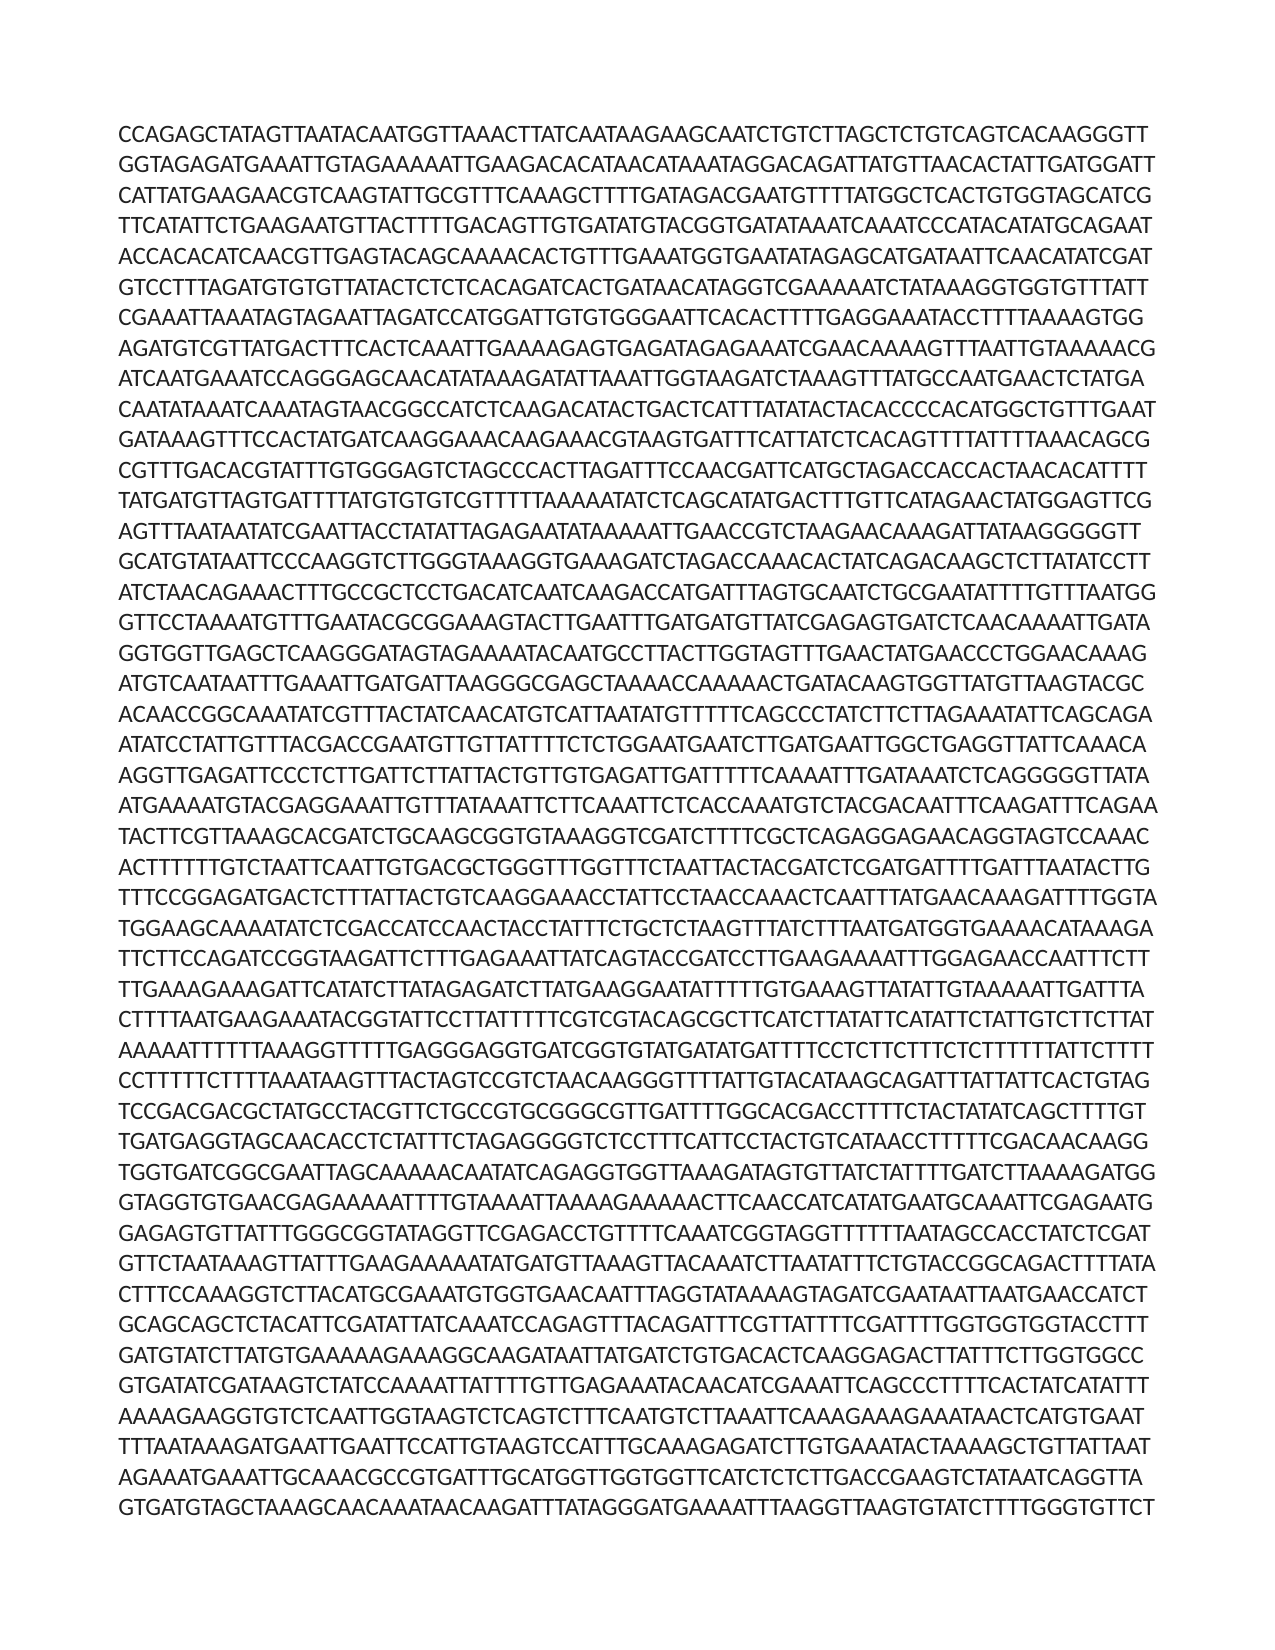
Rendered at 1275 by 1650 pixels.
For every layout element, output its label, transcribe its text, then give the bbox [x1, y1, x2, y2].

text CCAGAGCTATAGTTAATACAATGGTTAAACTTATCAATAAGAAGCAATCTGTCTTAGCTCTGTCAGTCACAAGGGTTGGTAGAGATGAAATTGTAGAAAAATTGAAGACACATAACATAAATAGGACAGATTATGTTAACACTATTGATGGATTCATTATGAAGAACGTCAAGTATTGCGTTTCAAAGCTTTTGATAGACGAATGTTTTATGGCTCACTGTGGTAGCATCGTTCATATTCTGAAGAATGTTACTTTTGACAGTTGTGATATGTACGGTGATATAAATCAAATCCCATACATATGCAGAATACCACACATCAACGTTGAGTACAGCAAAACACTGTTTGAAATGGTGAATATAGAGCATGATAATTCAACATATCGATGTCCTTTAGATGTGTGTTATACTCTCTCACAGATCACTGATAACATAGGTCGAAAAATCTATAAAGGTGGTGTTTATTCGAAATTAAATAGTAGAATTAGATCCATGGATTGTGTGGGAATTCACACTTTTGAGGAAATACCTTTTAAAAGTGGAGATGTCGTTATGACTTTCACTCAAATTGAAAAGAGTGAGATAGAGAAATCGAACAAAAGTTTAATTGTAAAAACGATCAATGAAATCCAGGGAGCAACATATAAAGATATTAAATTGGTAAGATCTAAAGTTTATGCCAATGAACTCTATGACAATATAAATCAAATAGTAACGGCCATCTCAAGACATACTGACTCATTTATATACTACACCCCACATGGCTGTTTGAATGATAAAGTTTCCACTATGATCAAGGAAACAAGAAACGTAAGTGATTTCATTATCTCACAGTTTTATTTTAAACAGCGCGTTTGACACGTATTTGTGGGAGTCTAGCCCACTTAGATTTCCAACGATTCATGCTAGACCACCACTAACACATTTTTATGATGTTAGTGATTTTATGTGTGTCGTTTTTAAAAATATCTCAGCATATGACTTTGTTCATAGAACTATGGAGTTCGAGTTTAATAATATCGAATTACCTATATTAGAGAATATAAAAATTGAACCGTCTAAGAACAAAGATTATAAGGGGGTTGCATGTATAATTCCCAAGGTCTTGGGTAAAGGTGAAAGATCTAGACCAAACACTATCAGACAAGCTCTTATATCCTTATCTAACAGAAACTTTGCCGCTCCTGACATCAATCAAGACCATGATTTAGTGCAATCTGCGAATATTTTGTTTAATGGGTTCCTAAAATGTTTGAATACGCGGAAAGTACTTGAATTTGATGATGTTATCGAGAGTGATCTCAACAAAATTGATAGGTGGTTGAGCTCAAGGGATAGTAGAAAATACAATGCCTTACTTGGTAGTTTGAACTATGAACCCTGGAACAAAGATGTCAATAATTTGAAATTGATGATTAAGGGCGAGCTAAAACCAAAAACTGATACAAGTGGTTATGTTAAGTACGCACAACCGGCAAATATCGTTTACTATCAACATGTCATTAATATGTTTTTCAGCCCTATCTTCTTAGAAATATTCAGCAGAATATCCTATTGTTTACGACCGAATGTTGTTATTTTCTCTGGAATGAATCTTGATGAATTGGCTGAGGTTATTCAAACAAGGTTGAGATTCCCTCTTGATTCTTATTACTGTTGTGAGATTGATTTTTCAAAATTTGATAAATCTCAGGGGGTTATAATGAAAATGTACGAGGAAATTGTTTATAAATTCTTCAAATTCTCACCAAATGTCTACGACAATTTCAAGATTTCAGAATACTTCGTTAAAGCACGATCTGCAAGCGGTGTAAAGGTCGATCTTTTCGCTCAGAGGAGAACAGGTAGTCCAAACACTTTTTTGTCTAATTCAATTGTGACGCTGGGTTTGGTTTCTAATTACTACGATCTCGATGATTTTGATTTAATACTTGTTTCCGGAGATGACTCTTTATTACTGTCAAGGAAACCTATTCCTAACCAAACTCAATTTATGAACAAAGATTTTGGTATGGAAGCAAAATATCTCGACCATCCAACTACCTATTTCTGCTCTAAGTTTATCTTTAATGATGGTGAAAACATAAAGATTCTTCCAGATCCGGTAAGATTCTTTGAGAAATTATCAGTACCGATCCTTGAAGAAAATTTGGAGAACCAATTTCTTTTGAAAGAAAGATTCATATCTTATAGAGATCTTATGAAGGAATATTTTTGTGAAAGTTATATTGTAAAAATTGATTTACTTTTAATGAAGAAATACGGTATTCCTTATTTTTCGTCGTACAGCGCTTCATCTTATATTCATATTCTATTGTCTTCTTATAAAAATTTTTTAAAGGTTTTTGAGGGAGGTGATCGGTGTATGATATGATTTTCCTCTTCTTTCTCTTTTTTATTCTTTTCCTTTTTCTTTTAAATAAGTTTACTAGTCCGTCTAACAAGGGTTTTATTGTACATAAGCAGATTTATTATTCACTGTAGTCCGACGACGCTATGCCTACGTTCTGCCGTGCGGGCGTTGATTTTGGCACGACCTTTTCTACTATATCAGCTTTTGTTGATGAGGTAGCAACACCTCTATTTCTAGAGGGGTCTCCTTTCATTCCTACTGTCATAACCTTTTTCGACAACAAGGTGGTGATCGGCGAATTAGCAAAAACAATATCAGAGGTGGTTAAAGATAGTGTTATCTATTTTGATCTTAAAAGATGGGTAGGTGTGAACGAGAAAAATTTTGTAAAATTAAAAGAAAAACTTCAACCATCATATGAATGCAAATTCGAGAATGGAGAGTGTTATTTGGGCGGTATAGGTTCGAGACCTGTTTTCAAATCGGTAGGTTTTTTAATAGCCACCTATCTCGATGTTCTAATAAAGTTATTTGAAGAAAAATATGATGTTAAAGTTACAAATCTTAATATTTCTGTACCGGCAGACTTTTATACTTTCCAAAGGTCTTACATGCGAAATGTGGTGAACAATTTAGGTATAAAAGTAGATCGAATAATTAATGAACCATCTGCAGCAGCTCTACATTCGATATTATCAAATCCAGAGTTTACAGATTTCGTTATTTTCGATTTTGGTGGTGGTACCTTTGATGTATCTTATGTGAAAAAGAAAGGCAAGATAATTATGATCTGTGACACTCAAGGAGACTTATTTCTTGGTGGCCGTGATATCGATAAGTCTATCCAAAATTATTTTGTTGAGAAATACAACATCGAAATTCAGCCCTTTTCACTATCATATTTAAAAGAAGGTGTCTCAATTGGTAAGTCTCAGTCTTTCAATGTCTTAAATTCAAAGAAAGAAATAACTCATGTGAATTTTAATAAAGATGAATTGAATTCCATTGTAAGTCCATTTGCAAAGAGATCTTGTGAAATACTAAAAGCTGTTATTAATAGAAATGAAATTGCAAACGCCGTGATTTGCATGGTTGGTGGTTCATCTCTCTTGACCGAAGTCTATAATCAGGTTAGTGATGTAGCTAAAGCAACAAATAACAAGATTTATAGGGATGAAAATTTAAGGTTAAGTGTATCTTTTGGGTGTTCT [118, 118, 1157, 1522]
